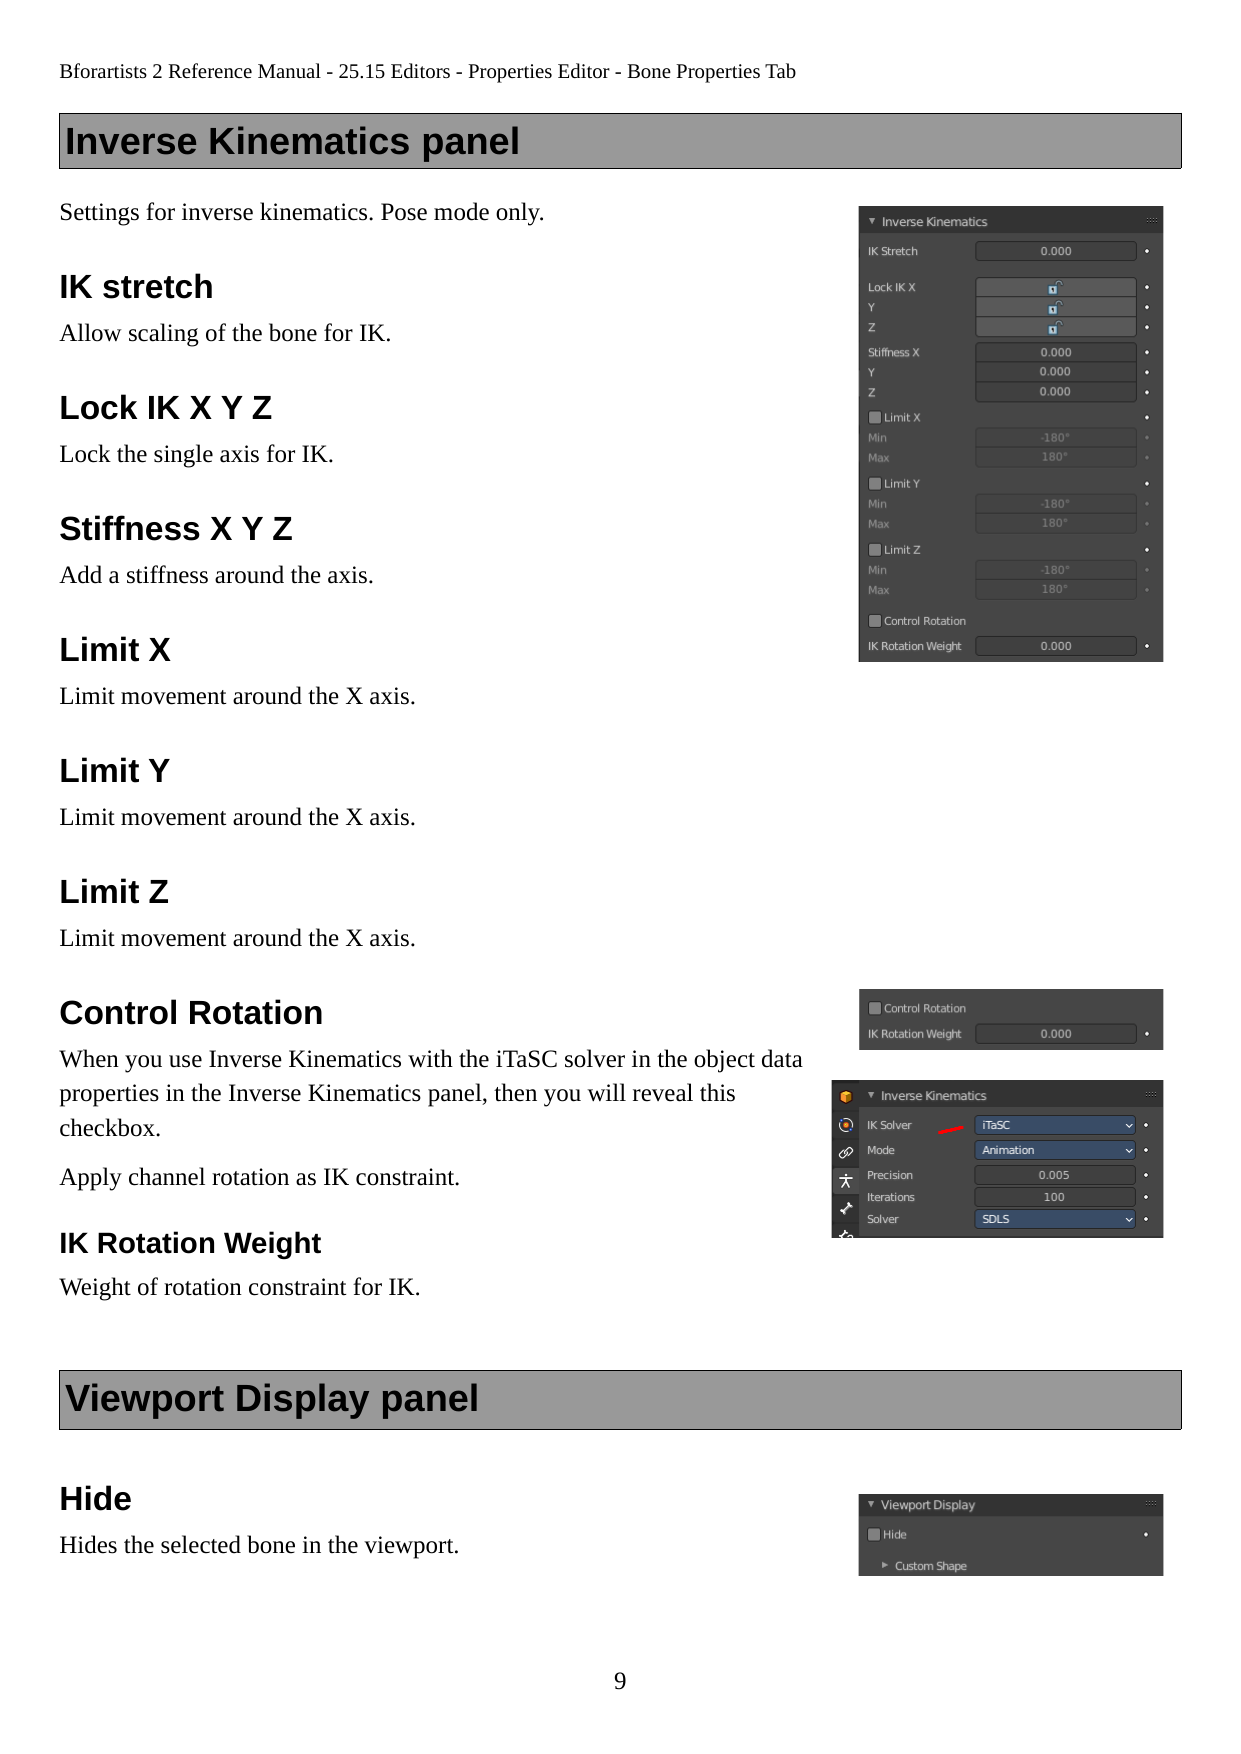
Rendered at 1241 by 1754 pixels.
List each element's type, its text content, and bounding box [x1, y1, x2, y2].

picture [859, 989, 1164, 1050]
text Weight of rotation constraint for IK. [59, 1272, 1181, 1301]
text Hides the selected bone in the viewport. [59, 1530, 858, 1559]
text Allow scaling of the bone for IK. [59, 318, 858, 346]
subtitle Hide [59, 1479, 1181, 1517]
table_header Inverse Kinematics panel [60, 114, 1181, 168]
subtitle Limit Y [59, 751, 1181, 789]
subtitle Limit Z [59, 872, 1181, 910]
subtitle Control Rotation [59, 993, 859, 1031]
subtitle IK Rotation Weight [59, 1226, 1181, 1259]
text Lock the single axis for IK. [59, 439, 858, 467]
subtitle Stiffness X Y Z [59, 509, 858, 547]
picture [831, 1080, 1164, 1238]
text Limit movement around the X axis. [59, 802, 1181, 831]
picture [858, 206, 1164, 662]
subtitle Limit X [59, 630, 1181, 668]
text Add a stiffness around the axis. [59, 560, 858, 588]
subtitle Lock IK X Y Z [59, 388, 858, 426]
subtitle [1164, 993, 1181, 1031]
text Apply channel rotation as IK constraint. [59, 1162, 831, 1191]
subtitle [1164, 388, 1181, 426]
picture [858, 1494, 1164, 1576]
text Limit movement around the X axis. [59, 923, 1181, 952]
text When you use Inverse Kinematics with the iTaSC solver in the object data properties in the Inverse Kinematics panel, then you will reveal this checkbox. [59, 1044, 1181, 1142]
table_header Viewport Display panel [60, 1371, 1181, 1429]
subtitle [1164, 267, 1181, 305]
text Limit movement around the X axis. [59, 681, 1181, 709]
subtitle IK stretch [59, 267, 858, 305]
subtitle [1164, 509, 1181, 547]
text Settings for inverse kinematics. Pose mode only. [59, 197, 1181, 225]
